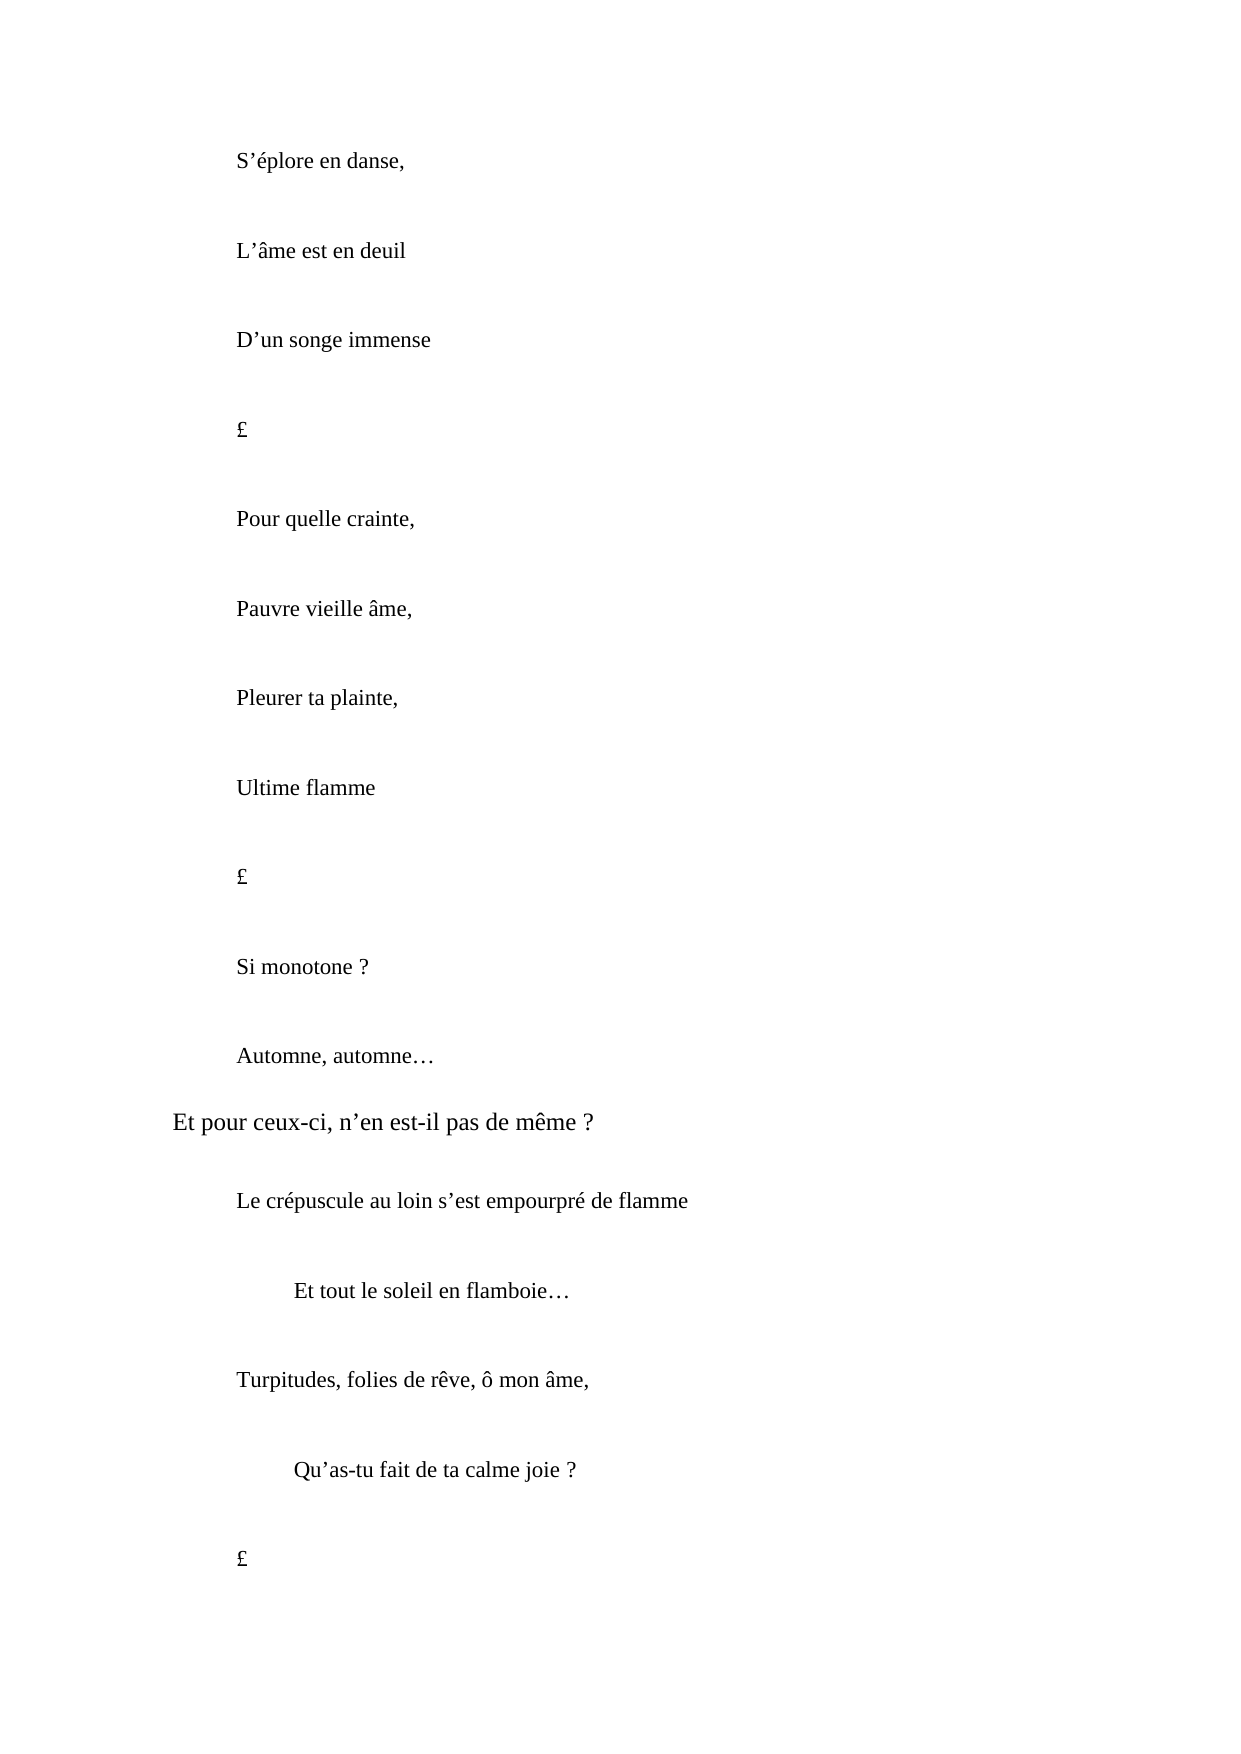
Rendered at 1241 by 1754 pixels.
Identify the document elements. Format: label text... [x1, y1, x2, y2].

text Qu’as-tu fait de ta calme joie ? [236, 1456, 1093, 1482]
text Pleurer ta plainte, [236, 684, 1093, 711]
text S’éplore en danse, [236, 148, 1093, 174]
text £ [236, 1545, 1093, 1572]
text Si monotone ? [236, 953, 1093, 979]
text D’un songe immense [236, 327, 1093, 353]
text Le crépuscule au loin s’est empourpré de flamme [236, 1187, 1093, 1214]
text L’âme est en deuil [236, 237, 1093, 263]
text Et pour ceux-ci, n’en est-il pas de même ? [148, 1107, 1093, 1136]
text Ultime flamme [236, 774, 1093, 800]
text Pauvre vieille âme, [236, 595, 1093, 621]
text £ [236, 416, 1093, 442]
text Turpitudes, folies de rêve, ô mon âme, [236, 1366, 1093, 1393]
text Et tout le soleil en flamboie… [236, 1277, 1093, 1303]
text Automne, automne… [236, 1042, 1093, 1069]
text Pour quelle crainte, [236, 506, 1093, 532]
text £ [236, 863, 1093, 890]
